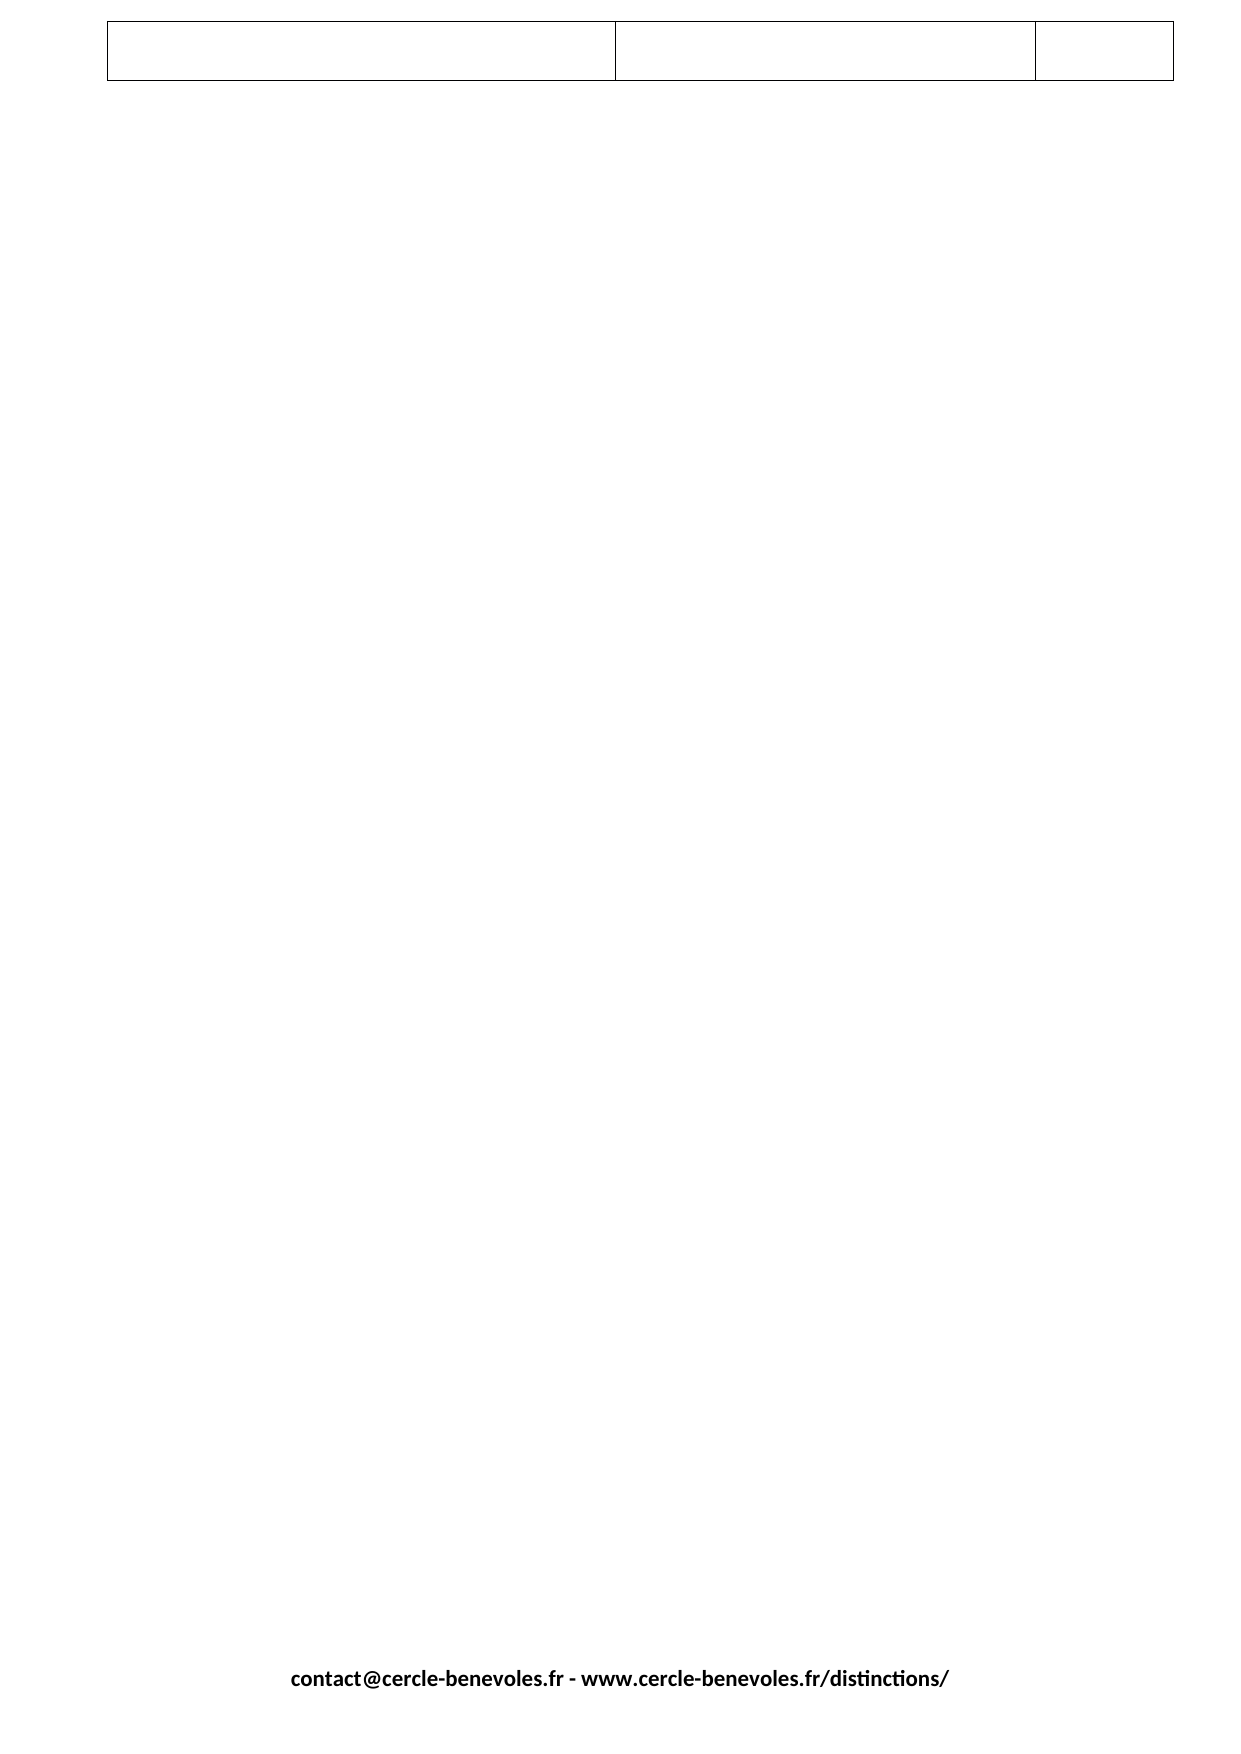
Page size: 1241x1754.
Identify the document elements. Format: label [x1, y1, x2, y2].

table_cell [616, 22, 1035, 80]
table_cell [108, 22, 615, 80]
table_cell [1036, 22, 1173, 80]
